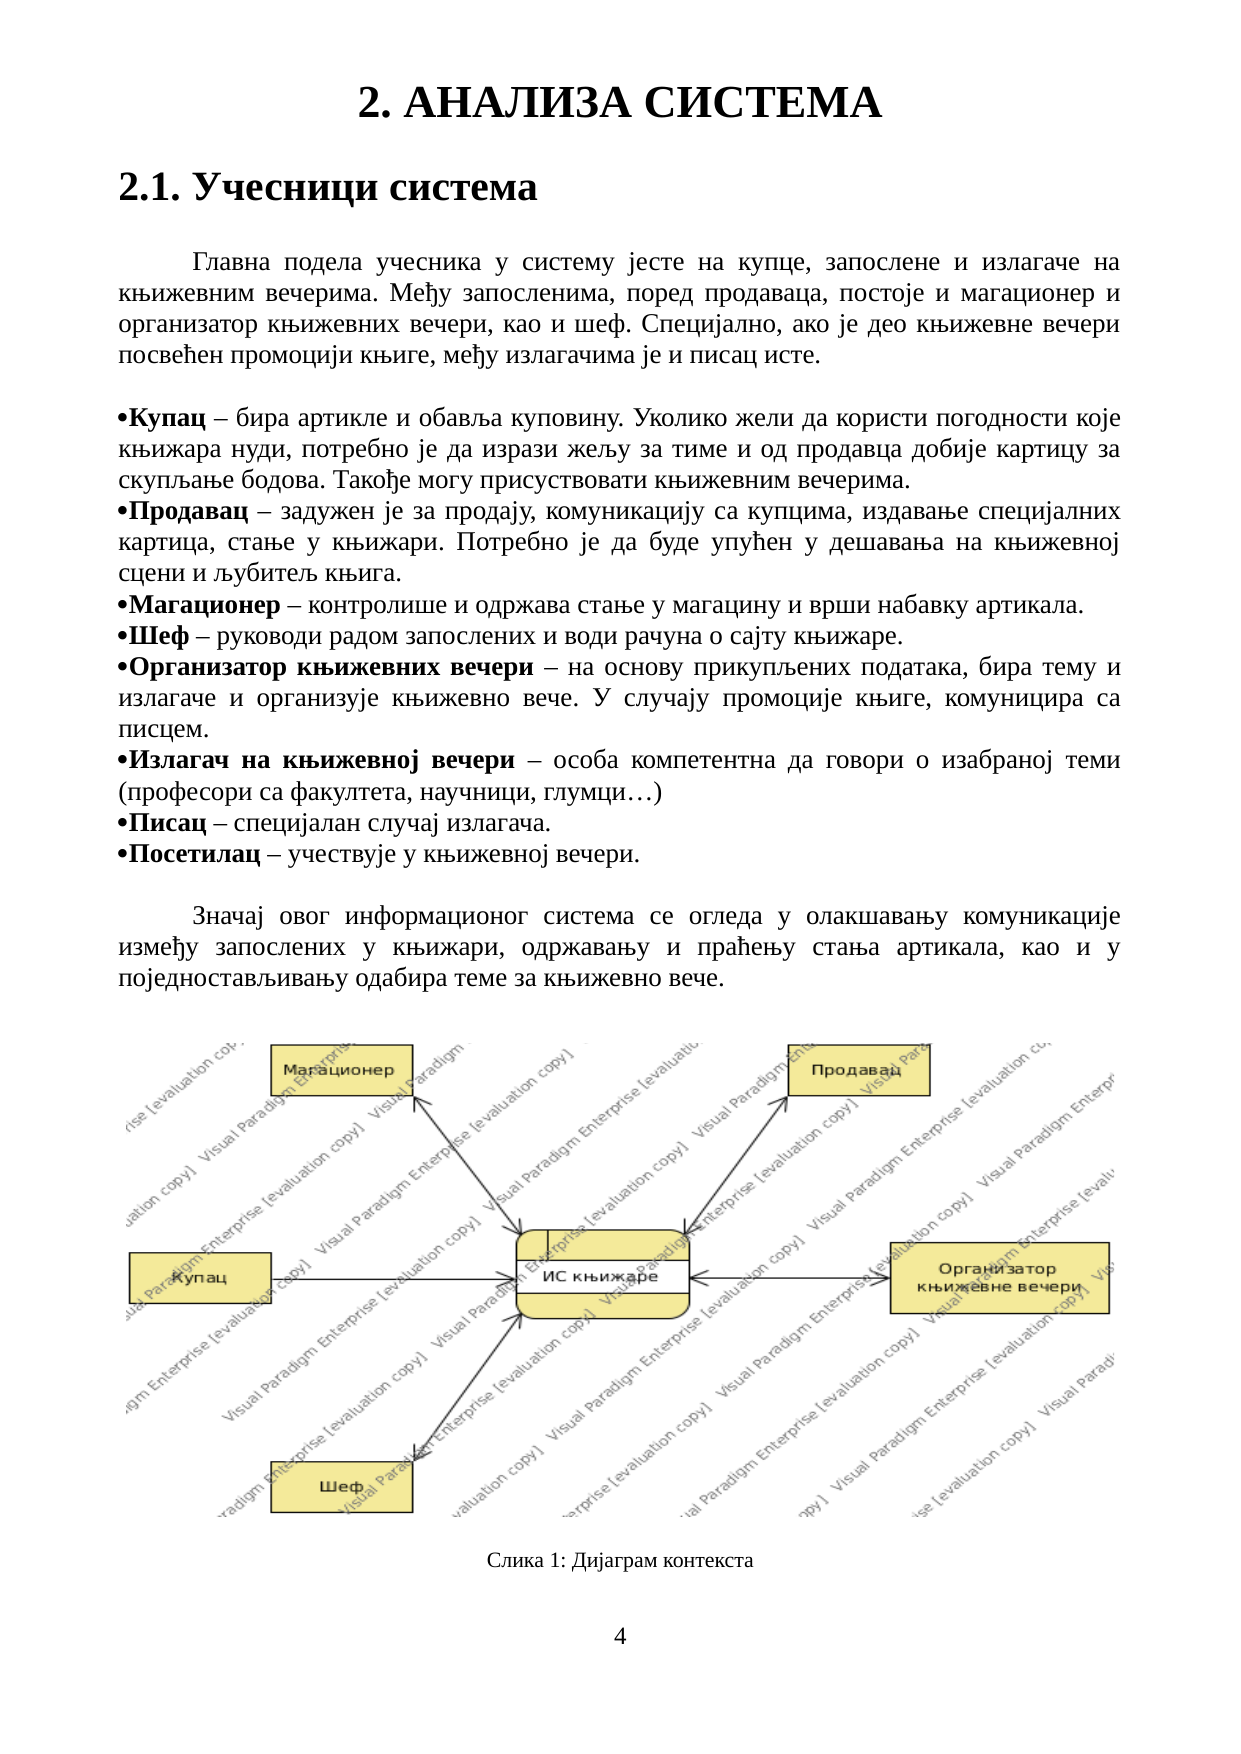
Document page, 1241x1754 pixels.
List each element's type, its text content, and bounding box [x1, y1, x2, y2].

text Слика 1: Дијаграм контекста [118, 1547, 1122, 1572]
list Шеф – руководи радом запослених и води рачуна о сајту књижаре. [118, 619, 1122, 650]
list Продавац – задужен је за продају, комуникацију са купцима, издавање специјалних картица, стање у књижари. Потребно је да буде упућен у дешавања на књижевној сцени и љубитељ књига. [118, 494, 1122, 588]
picture [126, 1043, 1115, 1517]
list Писац – специјалан случај излагача. [118, 806, 1122, 837]
list Магационер – контролише и одржава стање у магацину и врши набавку артикала. [118, 588, 1122, 619]
list Излагач на књижевној вечери – особа компетентна да говори о изабраној теми (професори са факултета, научници, глумци…) [118, 743, 1122, 806]
list Купац – бира артикле и обавља куповину. Уколико жели да користи погодности које књижара нуди, потребно је да изрази жељу за тиме и од продавца добије картицу за скупљање бодова. Такође могу присуствовати књижевним вечерима. [118, 401, 1122, 494]
list Посетилац – учествује у књижевној вечери. [118, 837, 1122, 868]
list Организатор књижевних вечери – на основу прикупљених података, бира тему и излагаче и организује књижевно вече. У случају промоције књиге, комуницира са писцем. [118, 650, 1122, 743]
text 2. АНАЛИЗА СИСТЕМА [118, 75, 1122, 128]
text 2.1. Учесници система [118, 161, 1122, 209]
text Главна подела учесника у систему јесте на купце, запослене и излагаче на књижевним вечерима. Међу запосленима, поред продаваца, постоје и магационер и организатор књижевних вечери, као и шеф. Специјално, ако је део књижевне вечери посвећен промоцији књиге, међу излагачима је и писац исте. [118, 243, 1122, 370]
text Значај овог информационог система се огледа у олакшавању комуникације између запослених у књижари, одржавању и праћењу стања артикала, као и у поједностављивању одабира теме за књижевно вече. [118, 899, 1122, 993]
